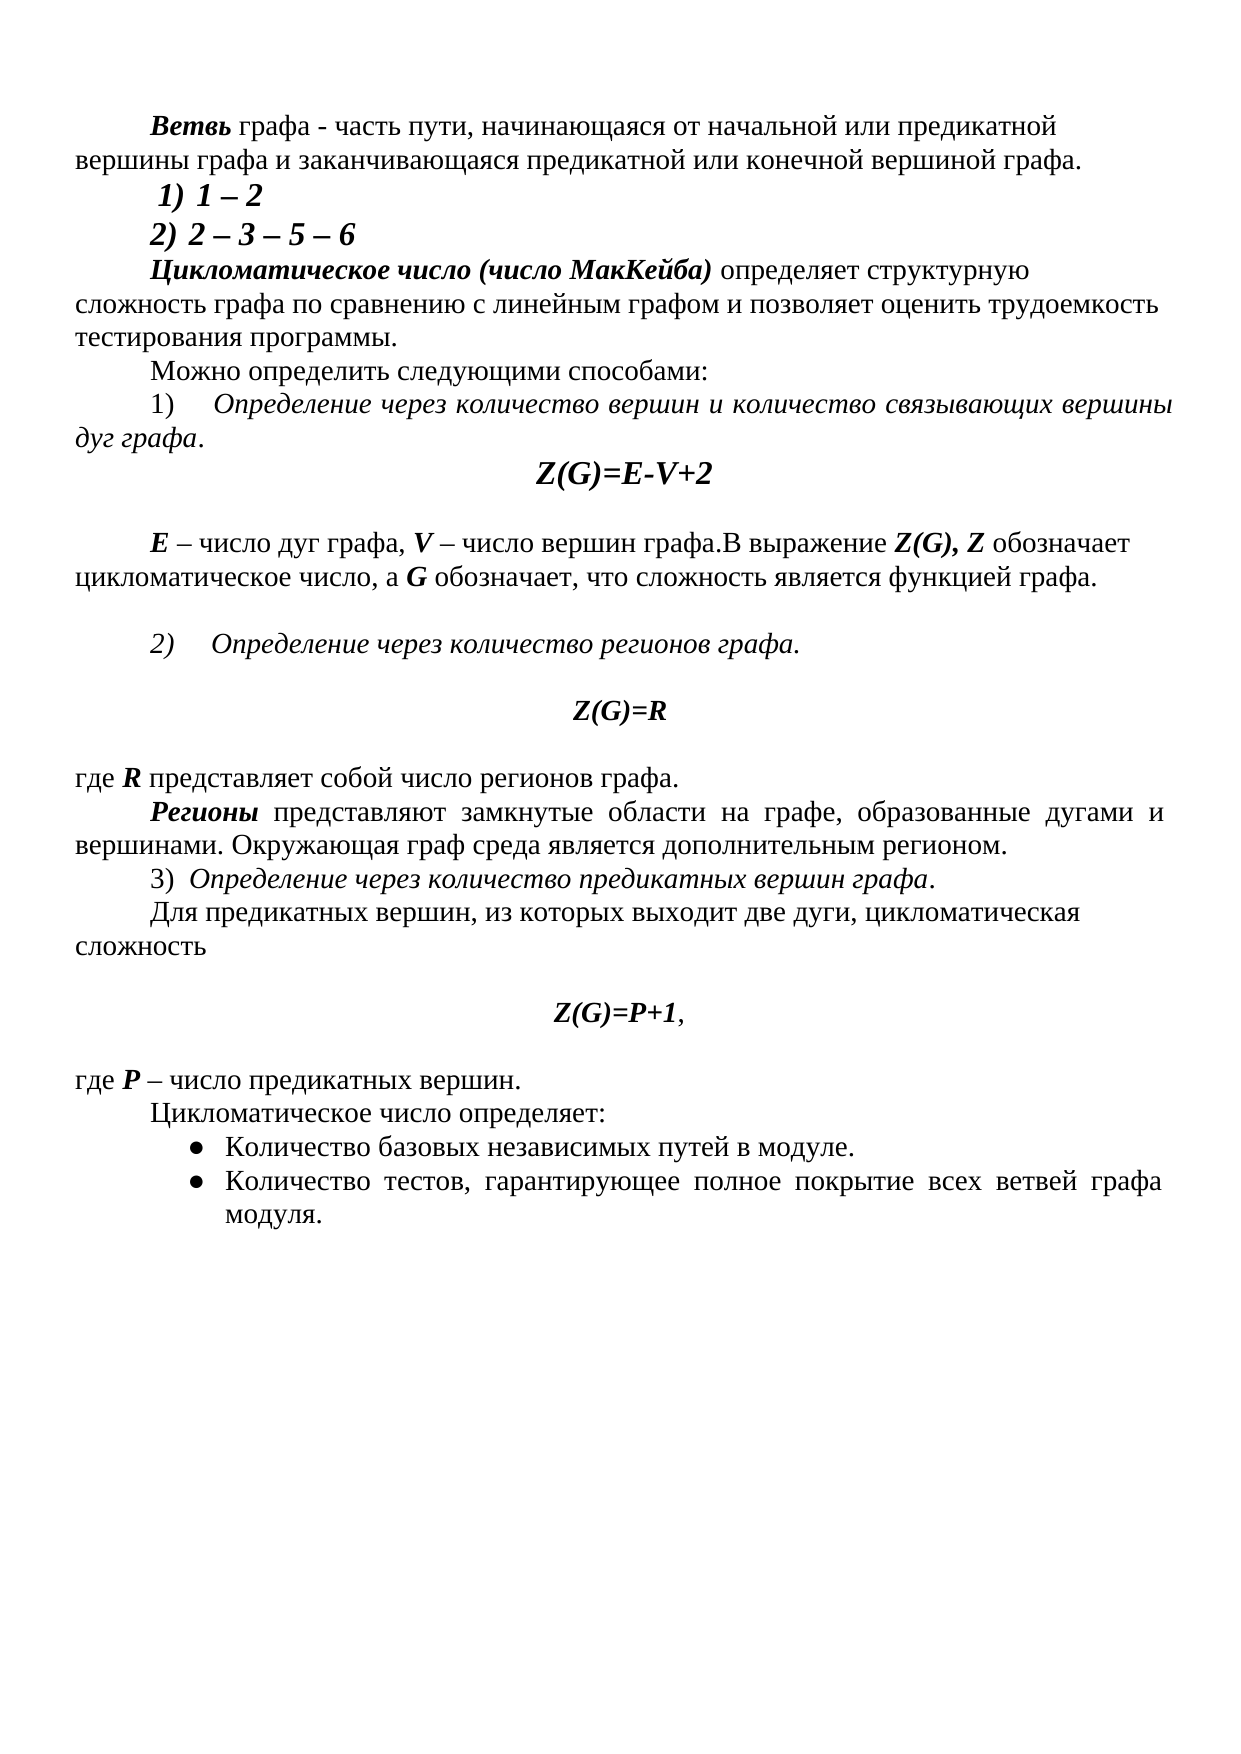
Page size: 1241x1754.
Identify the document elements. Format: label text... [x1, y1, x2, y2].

text Z(G)=R [75, 693, 1165, 727]
text Z(G)=E-V+2 [75, 453, 1173, 492]
text Z(G)=P+1, [75, 995, 1163, 1028]
text Можно определить следующими способами: [75, 353, 1165, 386]
text Цикломатическое число определяет: [75, 1096, 1165, 1129]
list Количество базовых независимых путей в модуле. [187, 1129, 1165, 1163]
text Для предикатных вершин, из которых выходит две дуги, цикломатическая сложность [75, 894, 1163, 961]
text 1) Определение через количество вершин и количество связывающих вершины дуг графа. [75, 386, 1173, 453]
text где Р – число предикатных вершин. [75, 1062, 1163, 1096]
text Цикломатическое число (число МакКейба) определяет структурную сложность графа по сравнению с линейным графом и позволяет оценить трудоемкость тестирования программы. [75, 252, 1165, 353]
text где R представляет собой число регионов графа. [75, 760, 1165, 794]
text 3) Определение через количество предикатных вершин графа. [75, 861, 1163, 894]
text 2) Определение через количество регионов графа. [75, 626, 1173, 659]
text Регионы представляют замкнутые области на графе, образованные дугами и вершинами. Окружающая граф среда является дополнительным регионом. [75, 794, 1165, 861]
text Ветвь графа - часть пути, начинающаяся от начальной или предикатной вершины графа и заканчивающаяся предикатной или конечной вершиной графа. [75, 108, 1165, 176]
list Количество тестов, гарантирующее полное покрытие всех ветвей графа модуля. [187, 1163, 1163, 1230]
text 2) 2 – 3 – 5 – 6 [75, 214, 1165, 252]
text 1) 1 – 2 [75, 176, 1165, 214]
text Е – число дуг графа, V – число вершин графа.В выражение Z(G), Z обозначает цикломатическое число, а G обозначает, что сложность является функцией графа. [75, 525, 1165, 592]
